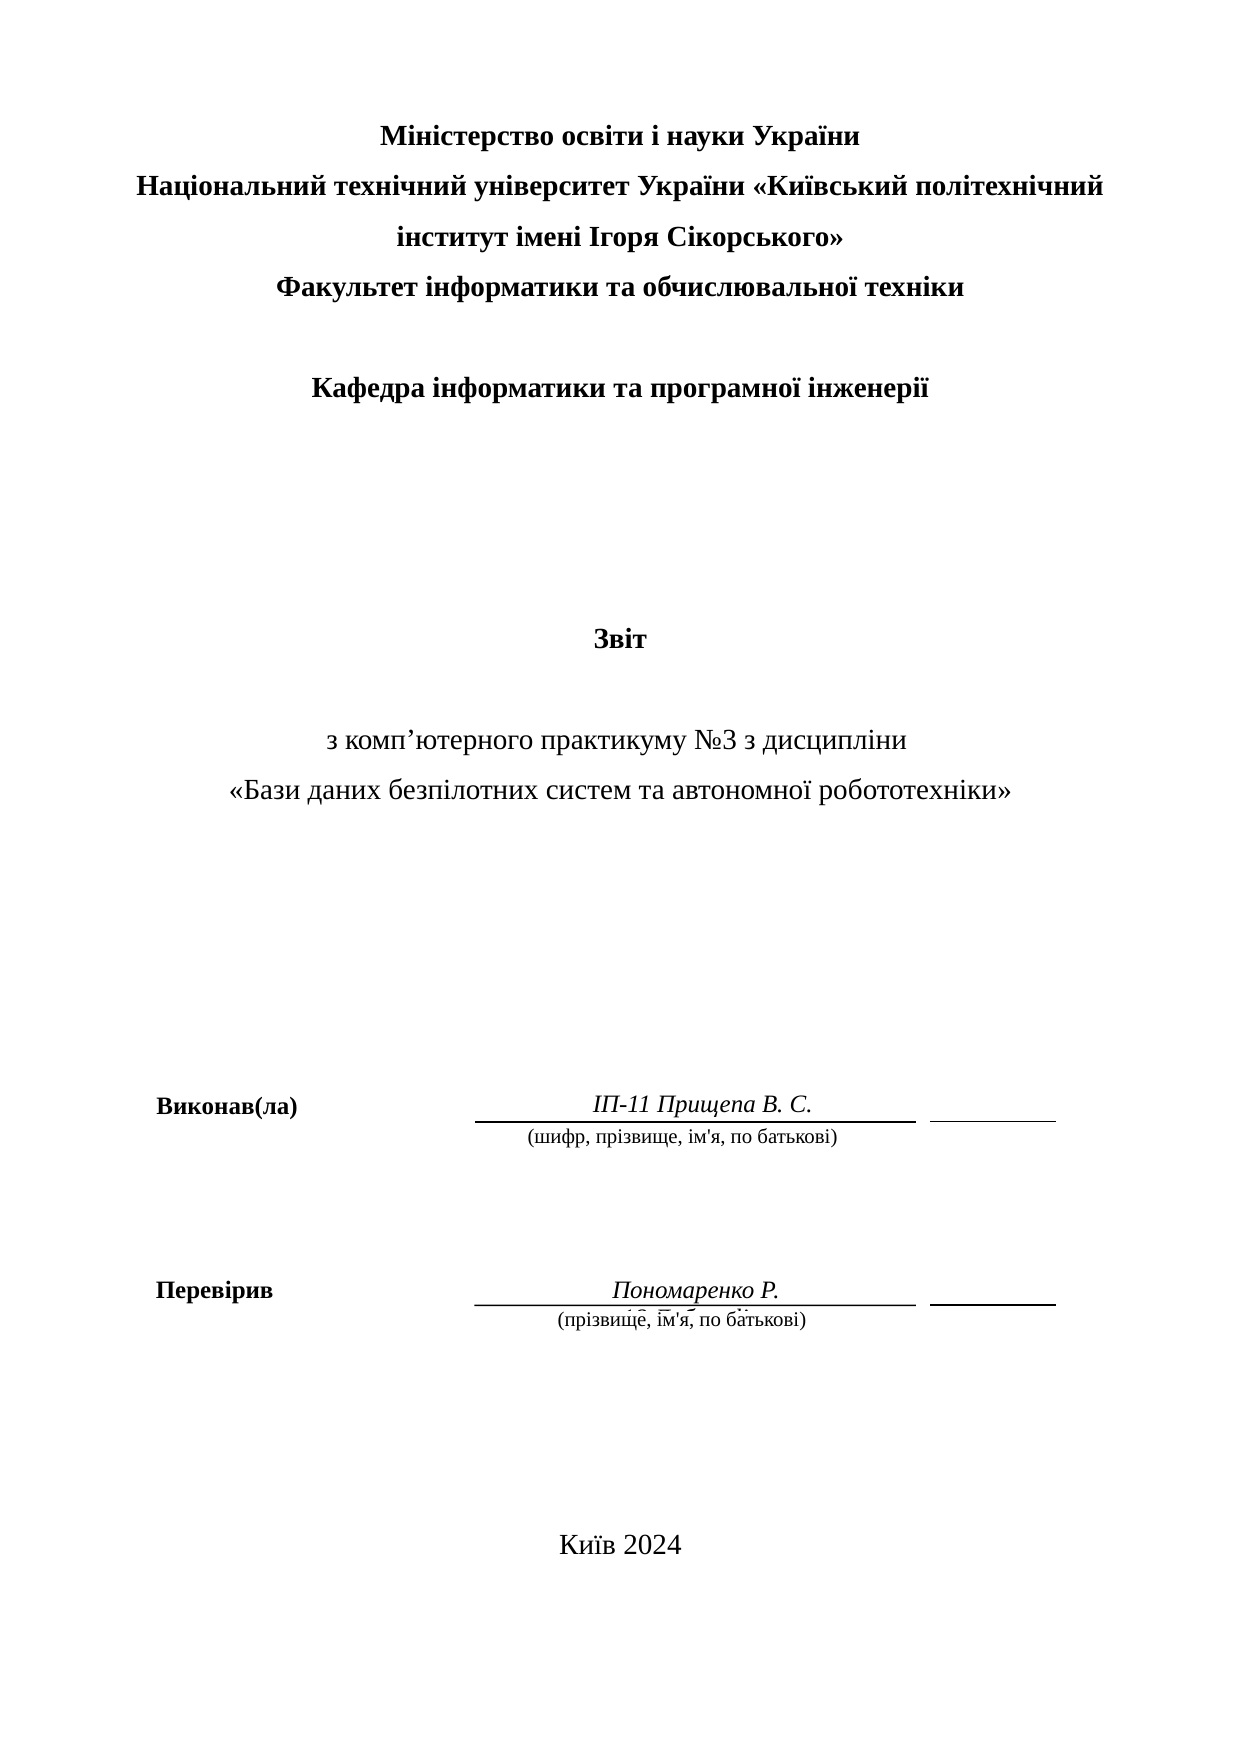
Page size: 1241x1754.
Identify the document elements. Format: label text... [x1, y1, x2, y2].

text Пономаренко Р. [479, 1275, 915, 1303]
text Кафедра інформатики та програмної інженерії [118, 370, 1122, 403]
text (прізвище, ім'я, по батькові) [493, 1307, 870, 1331]
text Національний технічний університет України «Київський політехнічний інститут імені Ігоря Сікорського» [118, 168, 1122, 252]
text ІП-11 Прищепа В. С. [385, 1089, 1022, 1118]
text «Бази даних безпілотних систем та автономної робототехніки» [118, 772, 1122, 806]
text Виконав(ла) [156, 1091, 456, 1120]
text з комп’ютерного практикуму №3 з дисципліни [118, 722, 1122, 755]
text Київ 2024 [118, 1527, 1122, 1560]
text Перевірив [156, 1275, 456, 1303]
text (шифр, прізвище, ім'я, по батькові) [494, 1124, 871, 1148]
text Звіт [118, 621, 1122, 655]
text Факультет інформатики та обчислювальної техніки [118, 269, 1122, 303]
text Міністерство освіти і науки України [118, 118, 1122, 152]
text -18 Лаб on-line. [479, 1303, 915, 1311]
